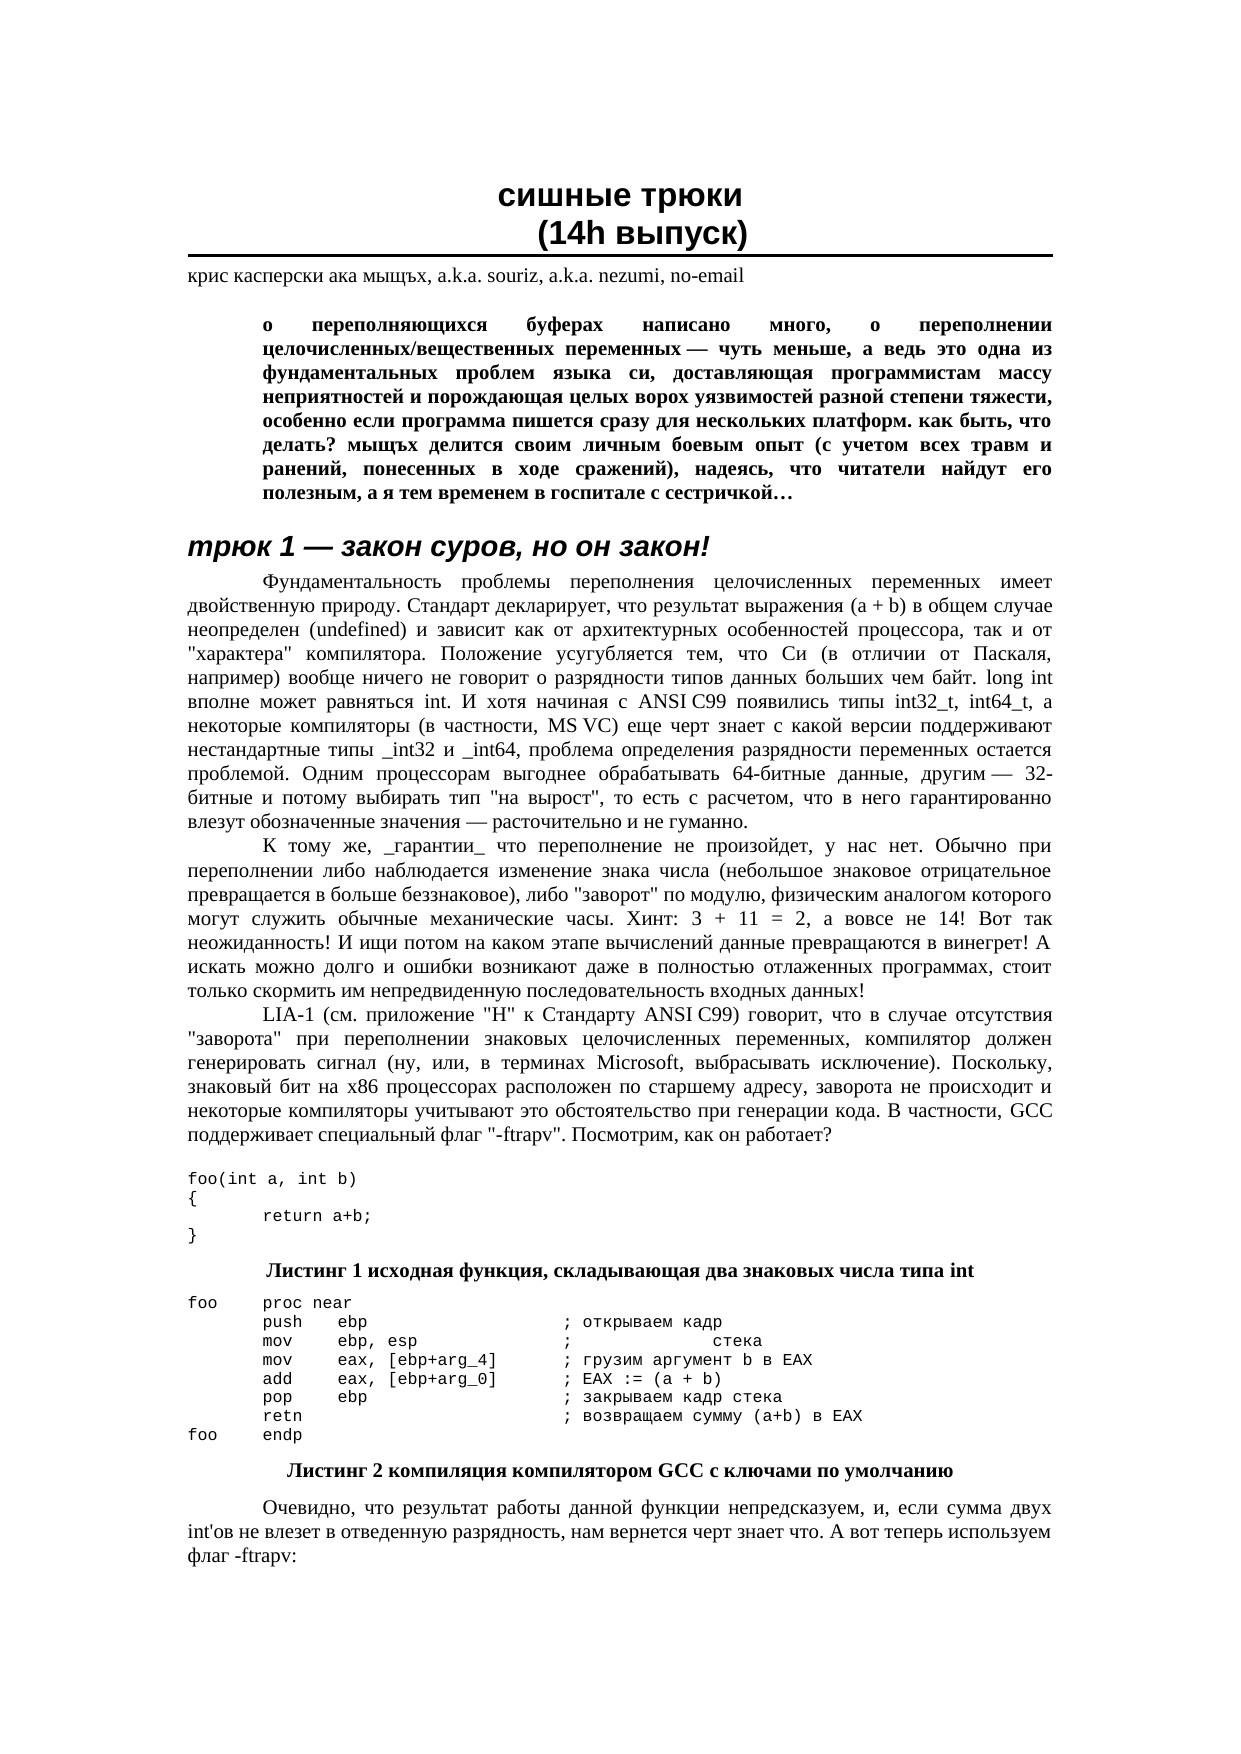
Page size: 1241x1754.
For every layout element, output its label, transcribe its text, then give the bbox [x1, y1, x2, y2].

text mov ebp, esp ; стека [187, 1332, 1053, 1351]
text mov eax, [ebp+arg_4] ; грузим аргумент b в EAX [187, 1351, 1053, 1370]
text Листинг 2 компиляция компилятором GCC с ключами по умолчанию [187, 1458, 1053, 1482]
text foo endp [187, 1427, 1053, 1446]
text LIA-1 (см. приложение "H" к Стандарту ANSI C99) говорит, что в случае отсутствия "заворота" при переполнении знаковых целочисленных переменных, компилятор должен генерировать сигнал (ну, или, в терминах Microsoft, выбрасывать исключение). Поскольку, знаковый бит на x86 процессорах расположен по старшему адресу, заворота не происходит и некоторые компиляторы учитывают это обстоятельство при генерации кода. В частности, GCC поддерживает специальный флаг "-ftrapv". Посмотрим, как он работает? [187, 1002, 1053, 1146]
text Фундаментальность проблемы переполнения целочисленных переменных имеет двойственную природу. Стандарт декларирует, что результат выражения (a + b) в общем случае неопределен (undefined) и зависит как от архитектурных особенностей процессора, так и от "характера" компилятора. Положение усугубляется тем, что Си (в отличии от Паскаля, например) вообще ничего не говорит о разрядности типов данных больших чем байт. long int вполне может равняться int. И хотя начиная с ANSI C99 появились типы int32_t, int64_t, а некоторые компиляторы (в частности, MS VC) еще черт знает с какой версии поддерживают нестандартные типы _int32 и _int64, проблема определения разрядности переменных остается проблемой. Одним процессорам выгоднее обрабатывать 64-битные данные, другим — 32-битные и потому выбирать тип "на вырост", то есть с расчетом, что в него гарантированно влезут обозначенные значения — расточительно и не гуманно. [187, 569, 1053, 833]
text } [187, 1227, 1053, 1246]
text pop ebp ; закрываем кадр стека [187, 1389, 1053, 1408]
text Листинг 1 исходная функция, складывающая два знаковых числа типа int [187, 1258, 1053, 1282]
text return a+b; [187, 1208, 1053, 1227]
text retn ; возвращаем сумму (a+b) в EAX [187, 1408, 1053, 1427]
text foo proc near [187, 1295, 1053, 1314]
subtitle сишные трюки (14h выпуск) [187, 175, 1053, 257]
text foo(int a, int b) [187, 1170, 1053, 1189]
text о переполняющихся буферах написано много, о переполнении целочисленных/вещественных переменных — чуть меньше, а ведь это одна из фундаментальных проблем языка си, доставляющая программистам массу неприятностей и порождающая целых ворох уязвимостей разной степени тяжести, особенно если программа пишется сразу для нескольких платформ. как быть, что делать? мыщъх делится своим личным боевым опыт (с учетом всех травм и ранений, понесенных в ходе сражений), надеясь, что читатели найдут его полезным, а я тем временем в госпитале с сестричкой… [262, 311, 1053, 504]
text крис касперски ака мыщъх, a.k.a. souriz, a.k.a. nezumi, no-email [187, 263, 1053, 287]
text К тому же, _гарантии_ что переполнение не произойдет, у нас нет. Обычно при переполнении либо наблюдается изменение знака числа (небольшое знаковое отрицательное превращается в больше беззнаковое), либо "заворот" по модулю, физическим аналогом которого могут служить обычные механические часы. Хинт: 3 + 11 = 2, а вовсе не 14! Вот так неожиданность! И ищи потом на каком этапе вычислений данные превращаются в винегрет! А искать можно долго и ошибки возникают даже в полностью отлаженных программах, стоит только скормить им непредвиденную последовательность входных данных! [187, 833, 1053, 1002]
text push ebp ; открываем кадр [187, 1314, 1053, 1332]
text add eax, [ebp+arg_0] ; EAX := (a + b) [187, 1370, 1053, 1389]
text Очевидно, что результат работы данной функции непредсказуем, и, если сумма двух int'ов не влезет в отведенную разрядность, нам вернется черт знает что. А вот теперь используем флаг -ftrapv: [187, 1495, 1053, 1567]
subtitle трюк 1 — закон суров, но он закон! [187, 529, 1053, 562]
text { [187, 1189, 1053, 1208]
